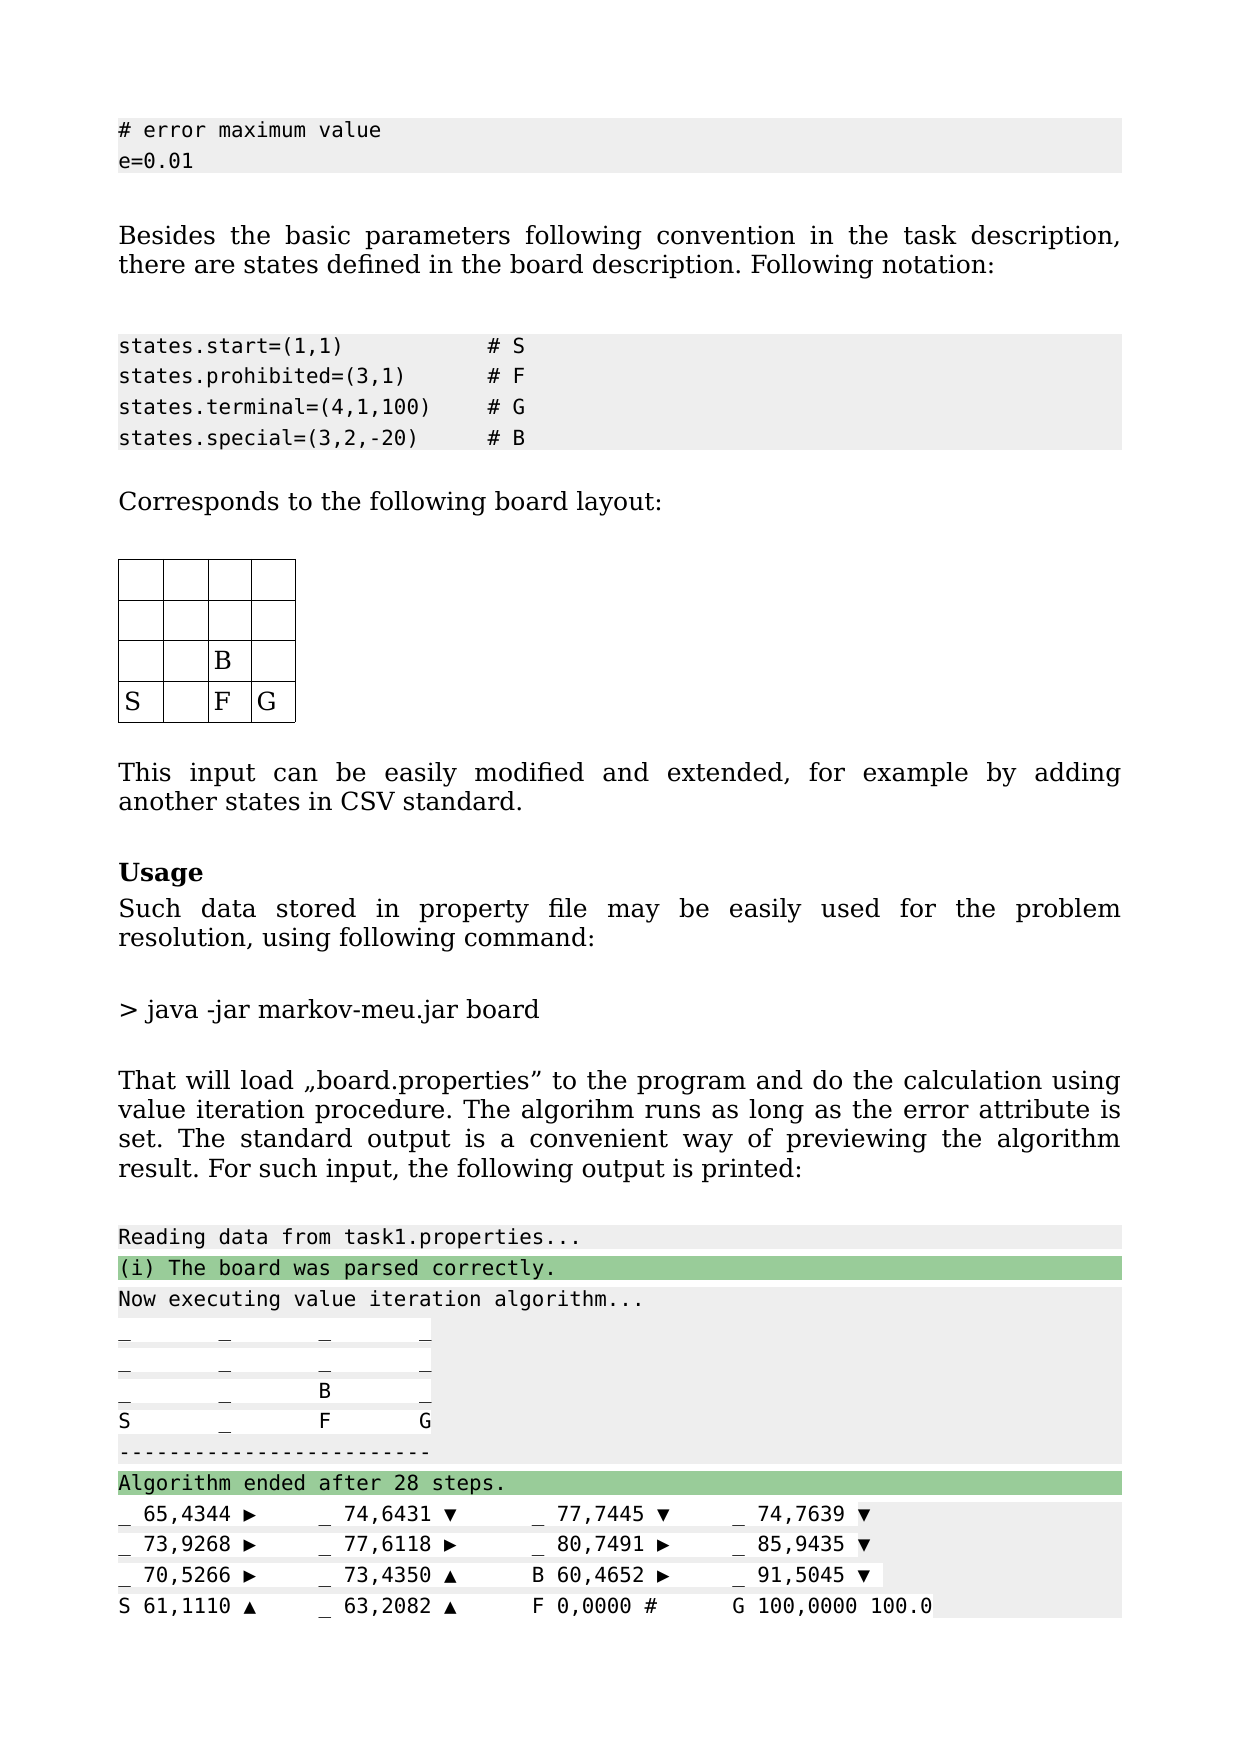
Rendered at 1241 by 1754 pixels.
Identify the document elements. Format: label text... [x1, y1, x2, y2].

text This input can be easily modified and extended, for example by adding another states in CSV standard. [118, 758, 1122, 816]
table_cell [119, 601, 163, 640]
text S _ F G [118, 1409, 1122, 1434]
text states.prohibited=(3,1) # F [118, 364, 1122, 389]
table_header [119, 560, 163, 599]
table_cell [252, 601, 295, 640]
text _ _ B _ [118, 1379, 1122, 1403]
text ------------------------- [118, 1440, 1122, 1464]
text _ 65,4344 ▶ _ 74,6431 ▼ _ 77,7445 ▼ _ 74,7639 ▼ [118, 1502, 1122, 1526]
table_cell [164, 682, 208, 722]
table_cell G [252, 682, 295, 722]
text states.terminal=(4,1,100) # G [118, 395, 1122, 419]
table_cell F [209, 682, 251, 722]
text Besides the basic parameters following convention in the task description, there are states defined in the board description. Following notation: [118, 221, 1122, 279]
table_header [252, 560, 295, 599]
text Reading data from task1.properties... [118, 1225, 1122, 1249]
text That will load „board.properties” to the program and do the calculation using value iteration procedure. The algorihm runs as long as the error attribute is set. The standard output is a convenient way of previewing the algorithm result. For such input, the following output is printed: [118, 1066, 1122, 1183]
text Now executing value iteration algorithm... [118, 1287, 1122, 1311]
text states.start=(1,1) # S [118, 334, 1122, 358]
text _ 70,5266 ▶ _ 73,4350 ▲ B 60,4652 ▶ _ 91,5045 ▼ [118, 1563, 1122, 1587]
text _ _ _ _ [118, 1317, 1122, 1342]
table_header [164, 560, 208, 599]
table_cell B [209, 641, 251, 681]
table_cell [164, 601, 208, 640]
text Algorithm ended after 28 steps. [118, 1471, 1122, 1495]
table_cell [209, 601, 251, 640]
text S 61,1110 ▲ _ 63,2082 ▲ F 0,0000 # G 100,0000 100.0 [118, 1594, 1122, 1618]
text _ 73,9268 ▶ _ 77,6118 ▶ _ 80,7491 ▶ _ 85,9435 ▼ [118, 1532, 1122, 1557]
text Corresponds to the following board layout: [118, 487, 1122, 517]
text Such data stored in property file may be easily used for the problem resolution, using following command: [118, 894, 1122, 952]
table_cell [119, 641, 163, 681]
table_cell [252, 641, 295, 681]
table_header [209, 560, 251, 599]
text > java -jar markov-meu.jar board [118, 995, 1122, 1024]
text states.special=(3,2,-20) # B [118, 426, 1122, 450]
text _ _ _ _ [118, 1348, 1122, 1372]
table_cell S [119, 682, 163, 722]
text Usage [118, 858, 1122, 888]
text # error maximum value [118, 118, 1122, 142]
table_cell [164, 641, 208, 681]
text e=0.01 [118, 149, 1122, 173]
text (i) The board was parsed correctly. [118, 1256, 1122, 1280]
